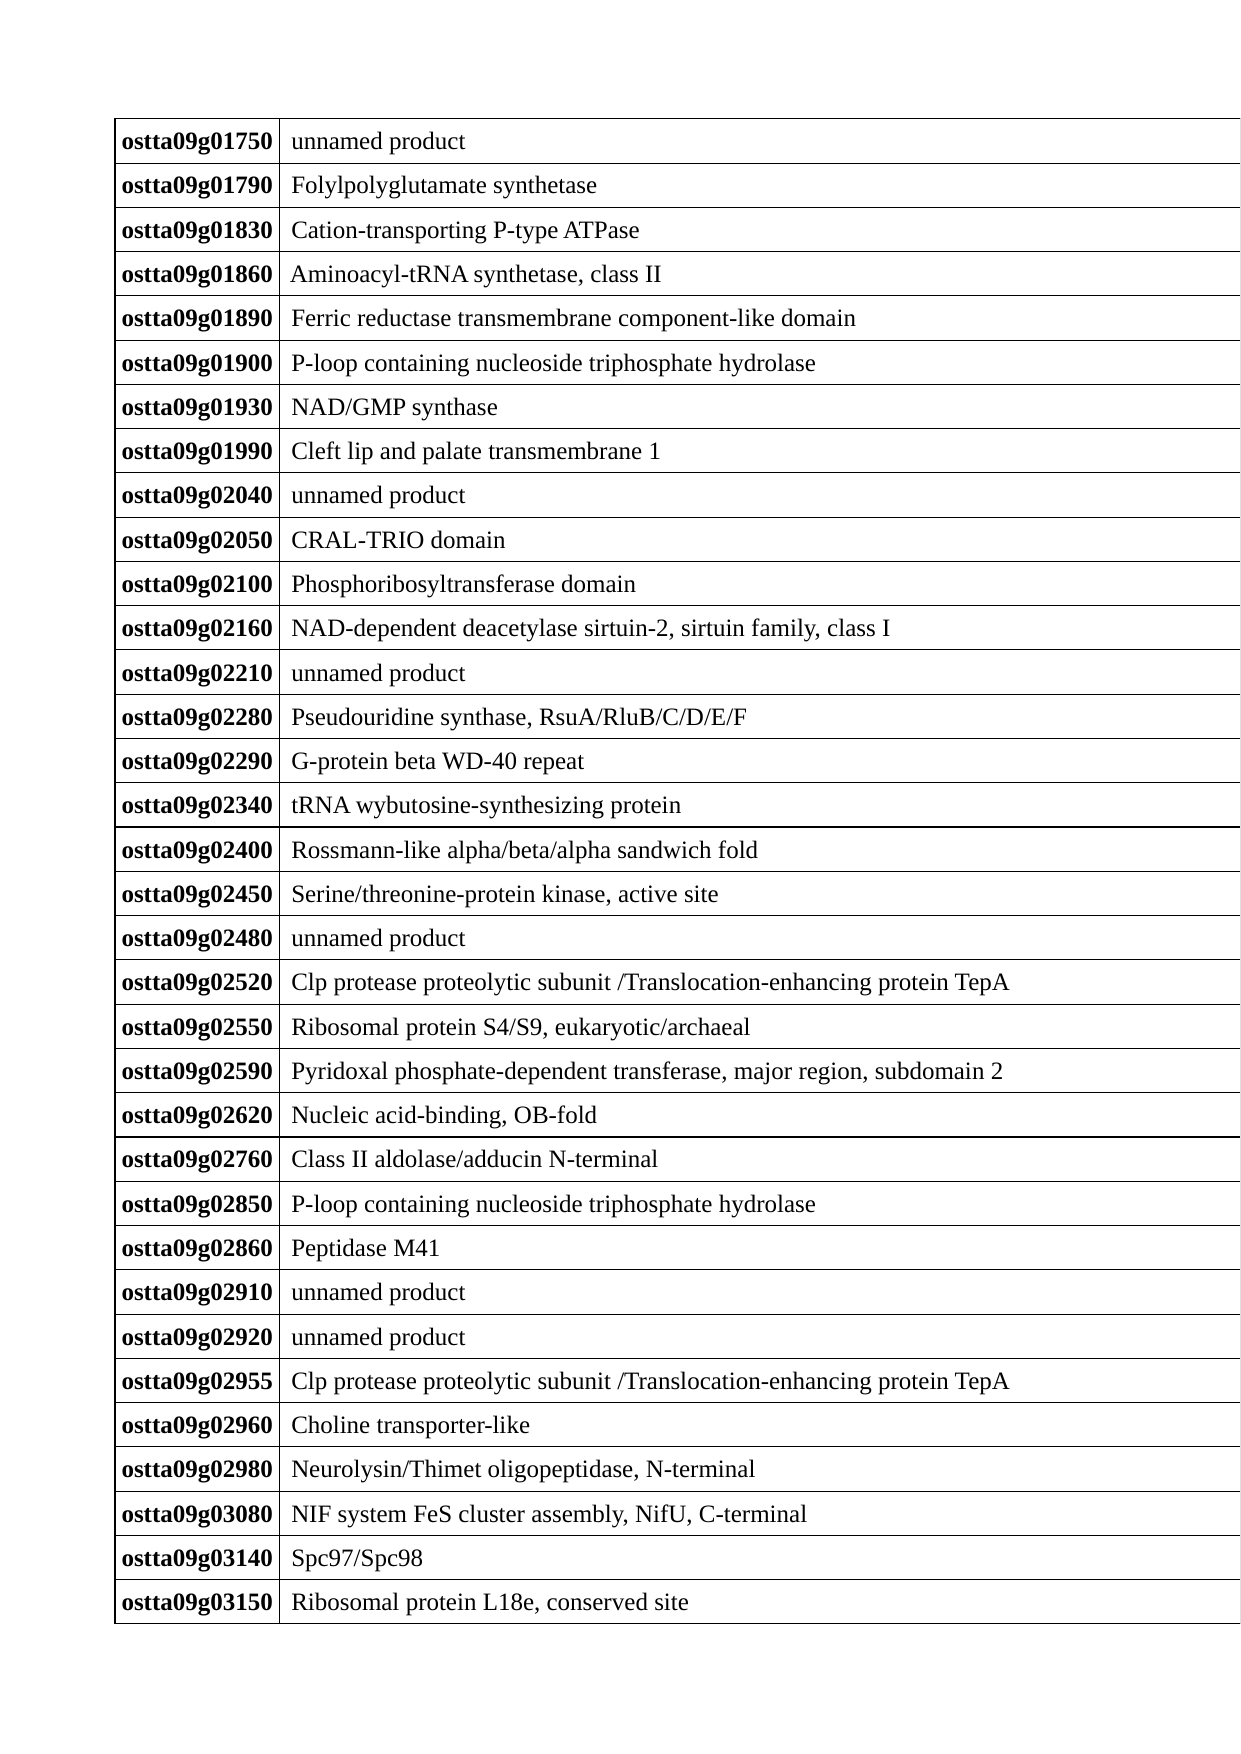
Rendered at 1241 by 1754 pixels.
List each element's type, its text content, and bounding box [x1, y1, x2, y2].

table_cell ostta09g03150 [116, 1580, 279, 1623]
table_cell ostta09g02280 [116, 695, 279, 738]
table_cell Pseudouridine synthase, RsuA/RluB/C/D/E/F [280, 695, 1240, 738]
table_cell ostta09g01860 [116, 252, 279, 295]
table_cell Clp protease proteolytic subunit /Translocation-enhancing protein TepA [280, 960, 1240, 1003]
table_cell ostta09g02050 [116, 518, 279, 561]
table_cell Pyridoxal phosphate-dependent transferase, major region, subdomain 2 [280, 1049, 1240, 1092]
table_cell ostta09g02980 [116, 1447, 279, 1491]
table_cell ostta09g02400 [116, 828, 279, 871]
table_cell Serine/threonine-protein kinase, active site [280, 872, 1240, 915]
table_cell ostta09g02040 [116, 473, 279, 517]
table_cell unnamed product [280, 1315, 1240, 1358]
table_cell Spc97/Spc98 [280, 1536, 1240, 1579]
table_cell ostta09g02210 [116, 650, 279, 694]
table_cell Folylpolyglutamate synthetase [280, 164, 1240, 207]
table_cell unnamed product [280, 650, 1240, 694]
table_cell ostta09g02100 [116, 562, 279, 605]
table_cell Choline transporter-like [280, 1403, 1240, 1446]
table_cell Rossmann-like alpha/beta/alpha sandwich fold [280, 828, 1240, 871]
table_cell unnamed product [280, 916, 1240, 959]
table_cell NIF system FeS cluster assembly, NifU, C-terminal [280, 1492, 1240, 1535]
table_cell unnamed product [280, 1270, 1240, 1313]
table_cell Phosphoribosyltransferase domain [280, 562, 1240, 605]
table_cell unnamed product [280, 119, 1240, 162]
table_cell tRNA wybutosine-synthesizing protein [280, 783, 1240, 826]
table_cell ostta09g02590 [116, 1049, 279, 1092]
table_cell ostta09g02910 [116, 1270, 279, 1313]
table_cell Nucleic acid-binding, OB-fold [280, 1093, 1240, 1136]
table_cell ostta09g02340 [116, 783, 279, 826]
table_cell Cleft lip and palate transmembrane 1 [280, 429, 1240, 472]
table_cell Clp protease proteolytic subunit /Translocation-enhancing protein TepA [280, 1359, 1240, 1402]
table_cell ostta09g02160 [116, 606, 279, 649]
table_cell ostta09g02480 [116, 916, 279, 959]
table_cell Peptidase M41 [280, 1226, 1240, 1269]
table_cell ostta09g01900 [116, 341, 279, 384]
table_cell ostta09g01750 [116, 119, 279, 162]
table_cell ostta09g02520 [116, 960, 279, 1003]
table_cell ostta09g02960 [116, 1403, 279, 1446]
table_cell ostta09g02290 [116, 739, 279, 782]
table_cell Cation-transporting P-type ATPase [280, 208, 1240, 251]
table_cell ostta09g03080 [116, 1492, 279, 1535]
table_cell NAD/GMP synthase [280, 385, 1240, 428]
table_cell Ribosomal protein L18e, conserved site [280, 1580, 1240, 1623]
table_cell ostta09g03140 [116, 1536, 279, 1579]
table_cell ostta09g02550 [116, 1005, 279, 1048]
table_cell ostta09g01830 [116, 208, 279, 251]
table_cell G-protein beta WD-40 repeat [280, 739, 1240, 782]
table_cell ostta09g02450 [116, 872, 279, 915]
table_cell NAD-dependent deacetylase sirtuin-2, sirtuin family, class I [280, 606, 1240, 649]
table_cell Neurolysin/Thimet oligopeptidase, N-terminal [280, 1447, 1240, 1491]
table_cell ostta09g02850 [116, 1182, 279, 1225]
table_cell Aminoacyl-tRNA synthetase, class II [280, 252, 1240, 295]
table_cell Ribosomal protein S4/S9, eukaryotic/archaeal [280, 1005, 1240, 1048]
table_cell P-loop containing nucleoside triphosphate hydrolase [280, 341, 1240, 384]
table_cell ostta09g01990 [116, 429, 279, 472]
table_cell ostta09g02760 [116, 1138, 279, 1181]
table_cell Ferric reductase transmembrane component-like domain [280, 296, 1240, 339]
table_cell ostta09g01790 [116, 164, 279, 207]
table_cell ostta09g02955 [116, 1359, 279, 1402]
table_cell Class II aldolase/adducin N-terminal [280, 1138, 1240, 1181]
table_cell unnamed product [280, 473, 1240, 517]
table_cell P-loop containing nucleoside triphosphate hydrolase [280, 1182, 1240, 1225]
table_cell ostta09g01890 [116, 296, 279, 339]
table_cell ostta09g02920 [116, 1315, 279, 1358]
table_cell ostta09g02620 [116, 1093, 279, 1136]
table_cell CRAL-TRIO domain [280, 518, 1240, 561]
table_cell ostta09g01930 [116, 385, 279, 428]
table_cell ostta09g02860 [116, 1226, 279, 1269]
